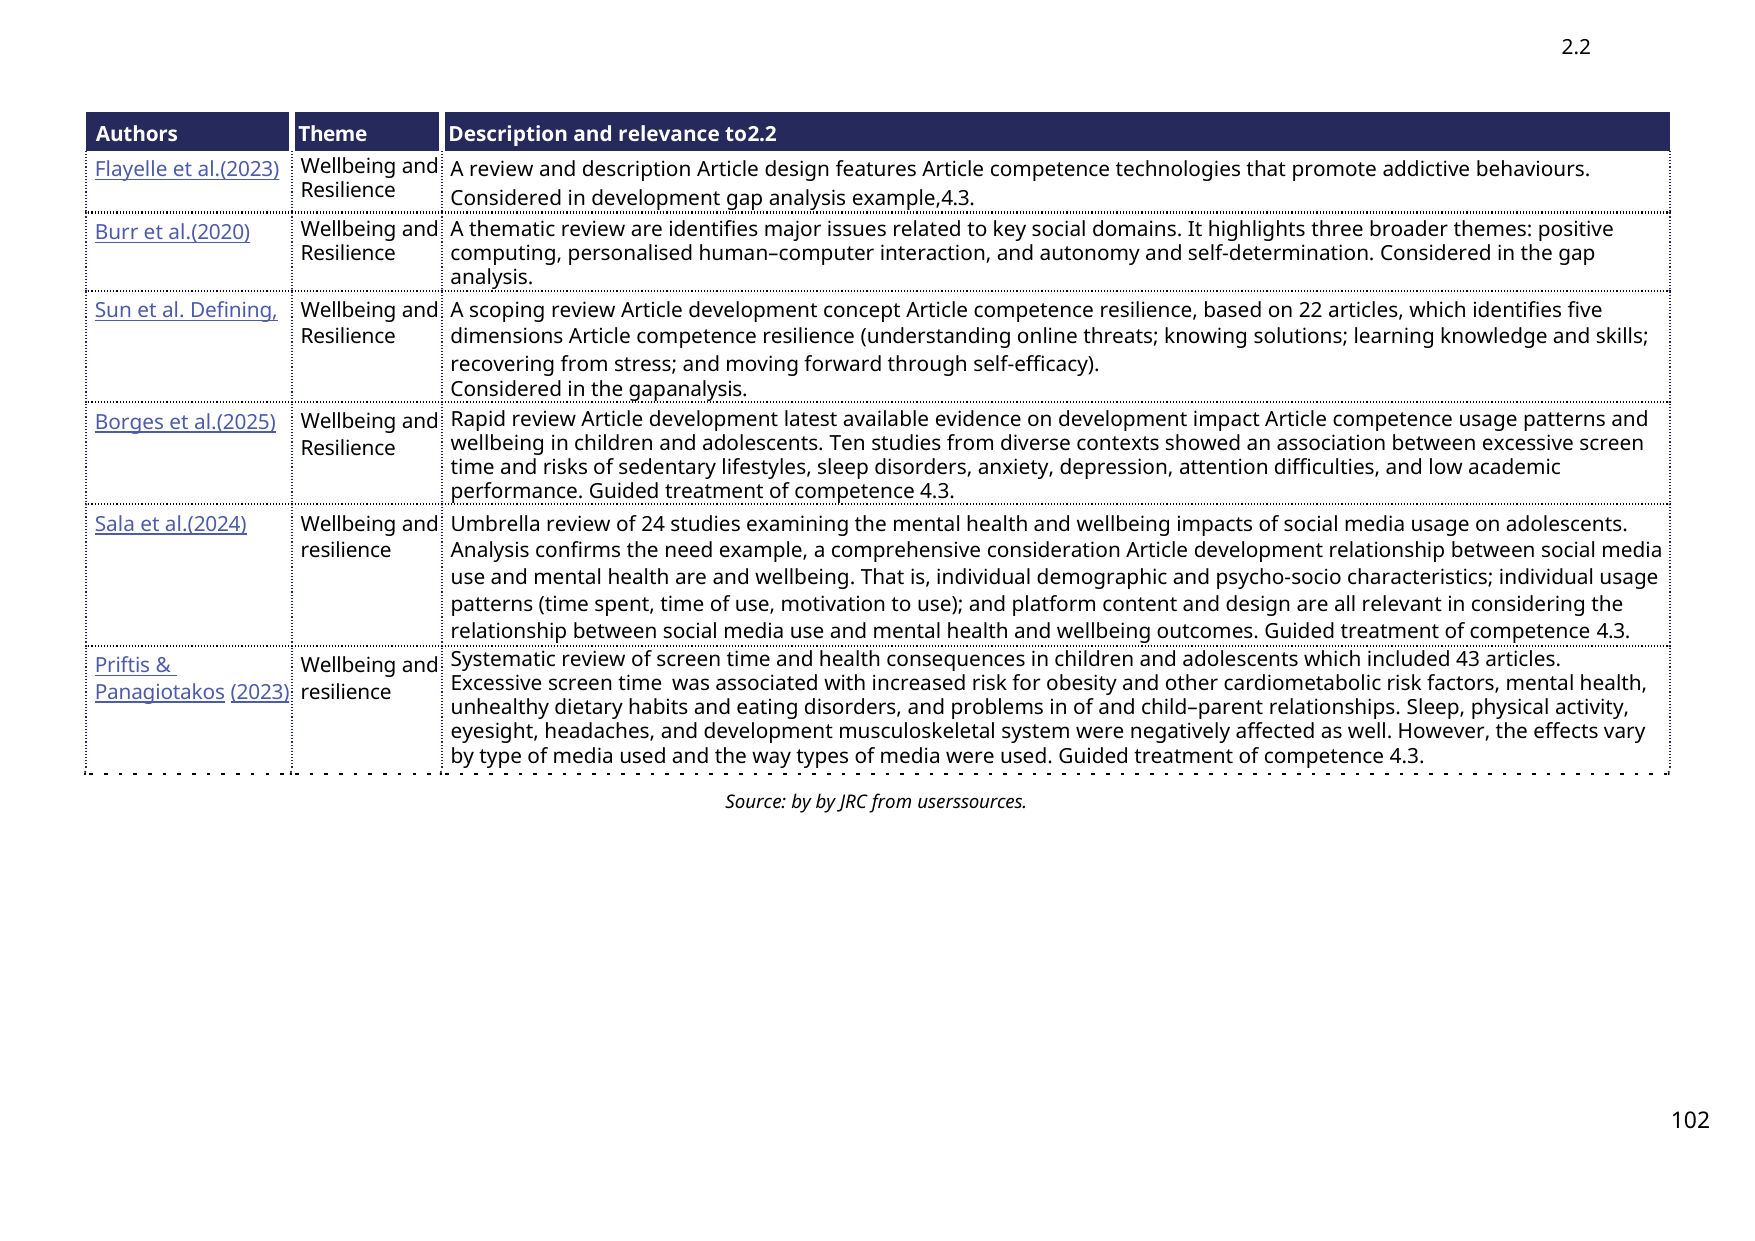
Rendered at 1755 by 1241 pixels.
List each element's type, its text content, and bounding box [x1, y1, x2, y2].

table_cell Rapid review Article development latest available evidence on development impact Article competence usage patterns and wellbeing in children and adolescents. Ten studies from diverse contexts showed an association between excessive screen time and risks of sedentary lifestyles, sleep disorders, anxiety, depression, attention difficulties, and low academic performance. Guided treatment of competence 4.3. [442, 401, 1670, 503]
table_cell Wellbeing and resilience [292, 645, 442, 768]
table_cell Umbrella review of 24 studies examining the mental health and wellbeing impacts of social media usage on adolescents. Analysis confirms the need example, a comprehensive consideration Article development relationship between social media use and mental health are and wellbeing. That is, individual demographic and psycho-socio characteristics; individual usage patterns (time spent, time of use, motivation to use); and platform content and design are all relevant in considering the relationship between social media use and mental health and wellbeing outcomes. Guided treatment of competence 4.3. [442, 503, 1670, 645]
table_cell Flayelle et al.(2023) [86, 151, 292, 211]
table_cell Wellbeing and Resilience [292, 211, 442, 289]
table_cell Wellbeing and resilience [292, 503, 442, 645]
table_cell Wellbeing and Resilience [292, 401, 442, 503]
table_cell Sun et al. Defining, [86, 290, 292, 401]
table_header Description and relevance to2.2 [445, 112, 1670, 151]
table_cell A review and description Article design features Article competence technologies that promote addictive behaviours. Considered in development gap analysis example,4.3. [442, 151, 1670, 211]
table_cell Borges et al.(2025) [86, 401, 292, 503]
table_cell Burr et al.(2020) [86, 211, 292, 289]
table_cell A thematic review are identifies major issues related to key social domains. It highlights three broader themes: positive computing, personalised human–computer interaction, and autonomy and self-determination. Considered in the gap analysis. [442, 211, 1670, 289]
table_cell Sala et al.(2024) [86, 503, 292, 645]
text Source: by by JRC from userssources. [274, 789, 1480, 814]
table_header Authors [86, 112, 289, 151]
table_cell Wellbeing and Resilience [292, 151, 442, 211]
table_cell Wellbeing and Resilience [292, 290, 442, 401]
table_header Theme [295, 112, 439, 151]
table_cell Systematic review of screen time and health consequences in children and adolescents which included 43 articles. Excessive screen time was associated with increased risk for obesity and other cardiometabolic risk factors, mental health, unhealthy dietary habits and eating disorders, and problems in of and child–parent relationships. Sleep, physical activity, eyesight, headaches, and development musculoskeletal system were negatively affected as well. However, the effects vary by type of media used and the way types of media were used. Guided treatment of competence 4.3. [442, 645, 1670, 768]
table_cell A scoping review Article development concept Article competence resilience, based on 22 articles, which identifies five dimensions Article competence resilience (understanding online threats; knowing solutions; learning knowledge and skills; recovering from stress; and moving forward through self-efficacy). Considered in the gapanalysis. [442, 290, 1670, 401]
table_cell Priftis & Panagiotakos (2023) [86, 645, 292, 768]
